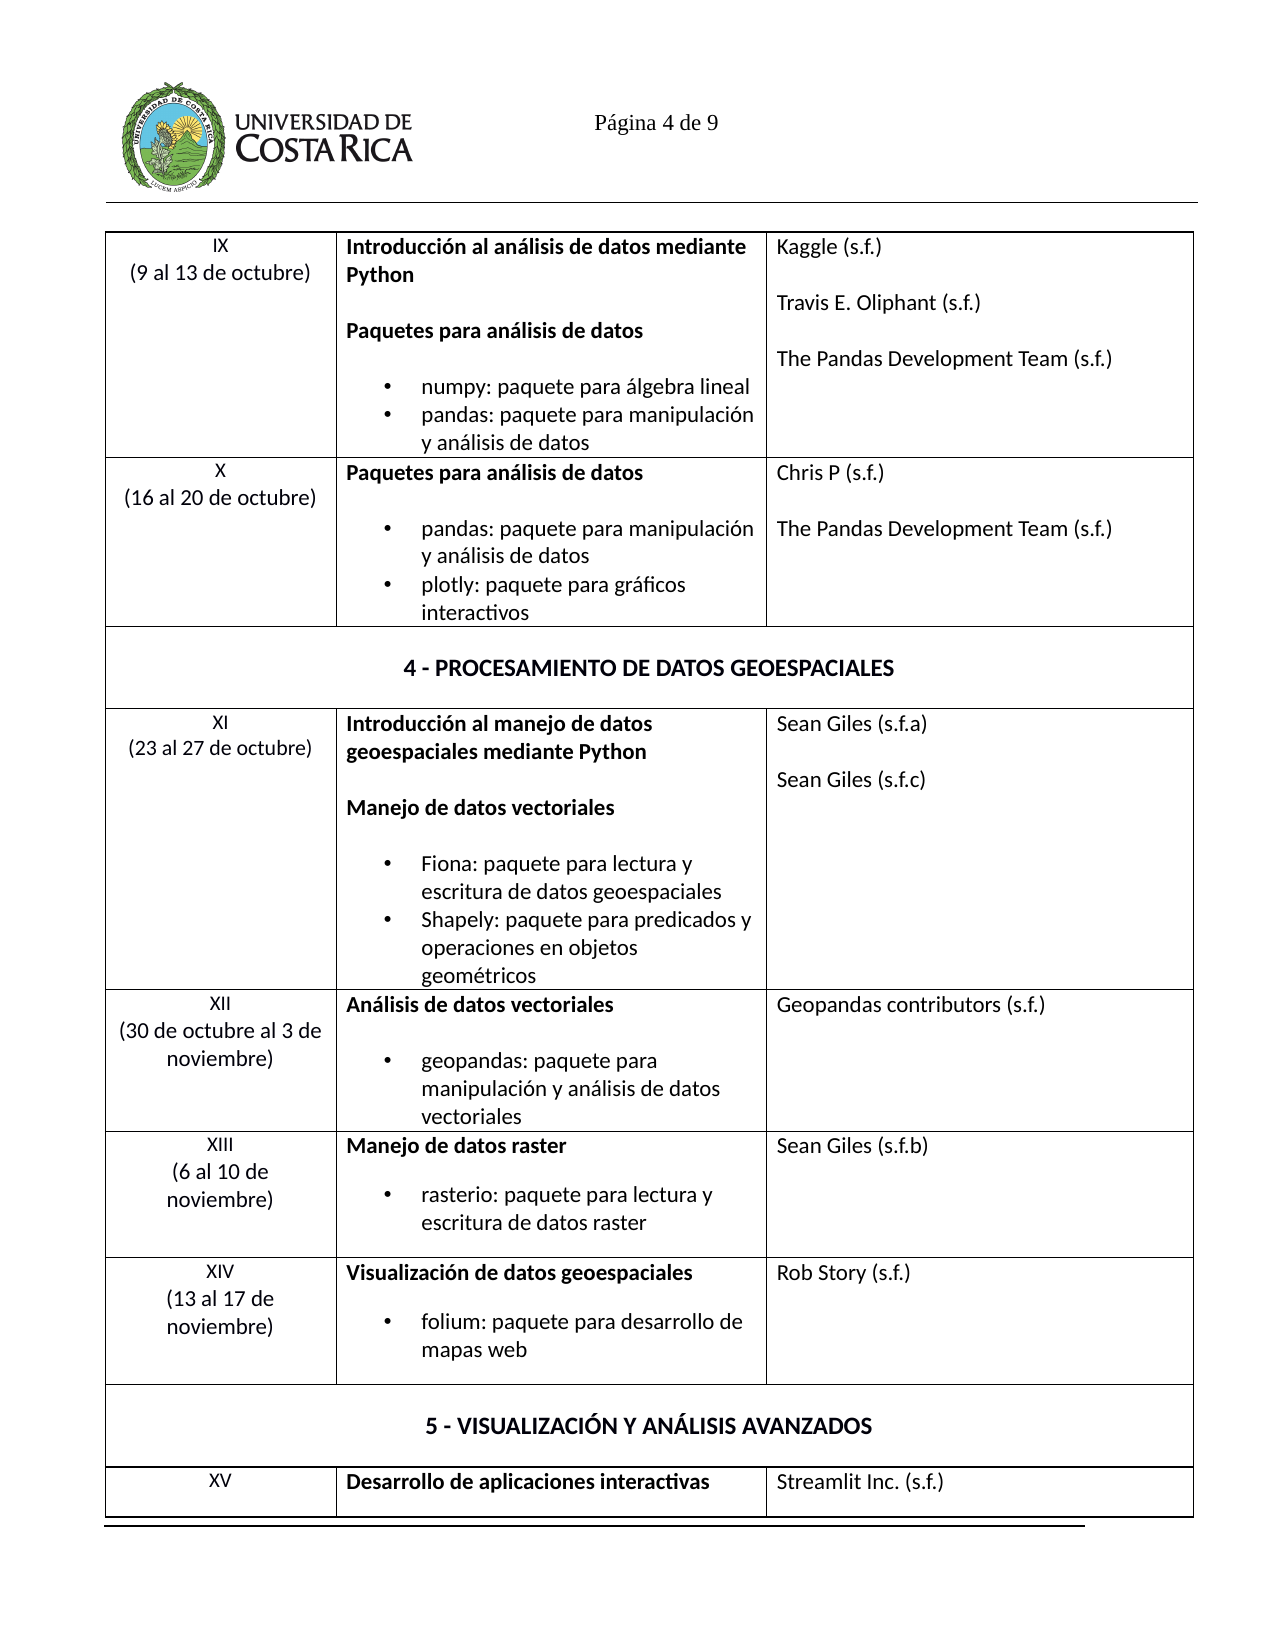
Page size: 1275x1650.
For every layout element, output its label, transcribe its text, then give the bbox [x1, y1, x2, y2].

table_cell Geopandas contributors (s.f.) [767, 990, 1193, 1131]
table_cell XIV (13 al 17 de noviembre) [106, 1258, 336, 1384]
table_cell X (16 al 20 de octubre) [106, 458, 336, 626]
table_cell Kaggle (s.f.) Travis E. Oliphant (s.f.) The Pandas Development Team (s.f.) [767, 233, 1193, 457]
table_cell Visualización de datos geoespaciales folium: paquete para desarrollo de mapas web [337, 1258, 766, 1384]
table_cell XI (23 al 27 de octubre) [106, 709, 336, 989]
table_cell XII (30 de octubre al 3 de noviembre) [106, 990, 336, 1131]
table_cell Sean Giles (s.f.b) [767, 1132, 1193, 1257]
table_cell Chris P (s.f.) The Pandas Development Team (s.f.) [767, 458, 1193, 626]
table_cell XV [106, 1468, 336, 1516]
table_cell 4 - PROCESAMIENTO DE DATOS GEOESPACIALES [106, 627, 1193, 708]
table_cell Rob Story (s.f.) [767, 1258, 1193, 1384]
table_cell Paquetes para análisis de datos pandas: paquete para manipulación y análisis de datos plotly: paquete para gráficos interactivos [337, 458, 766, 626]
table_cell Introducción al análisis de datos mediante Python Paquetes para análisis de datos numpy: paquete para álgebra lineal pandas: paquete para manipulación y análisis de datos [337, 233, 766, 457]
table_cell Análisis de datos vectoriales geopandas: paquete para manipulación y análisis de datos vectoriales [337, 990, 766, 1131]
table_cell Manejo de datos raster rasterio: paquete para lectura y escritura de datos raster [337, 1132, 766, 1257]
table_cell 5 - VISUALIZACIÓN Y ANÁLISIS AVANZADOS [106, 1385, 1193, 1466]
table_cell Streamlit Inc. (s.f.) [767, 1468, 1193, 1516]
table_cell Desarrollo de aplicaciones interactivas streamlit: paquete para desarrollo de aplicaciones web de ciencia de datos y aprendizaje automatizado [337, 1468, 766, 1516]
table_cell Introducción al manejo de datos geoespaciales mediante Python Manejo de datos vectoriales Fiona: paquete para lectura y escritura de datos geoespaciales Shapely: paquete para predicados y operaciones en objetos geométricos [337, 709, 766, 989]
table_cell IX (9 al 13 de octubre) [106, 233, 336, 457]
table_cell XIII (6 al 10 de noviembre) [106, 1132, 336, 1257]
picture [118, 76, 417, 197]
table_cell Sean Giles (s.f.a) Sean Giles (s.f.c) [767, 709, 1193, 989]
